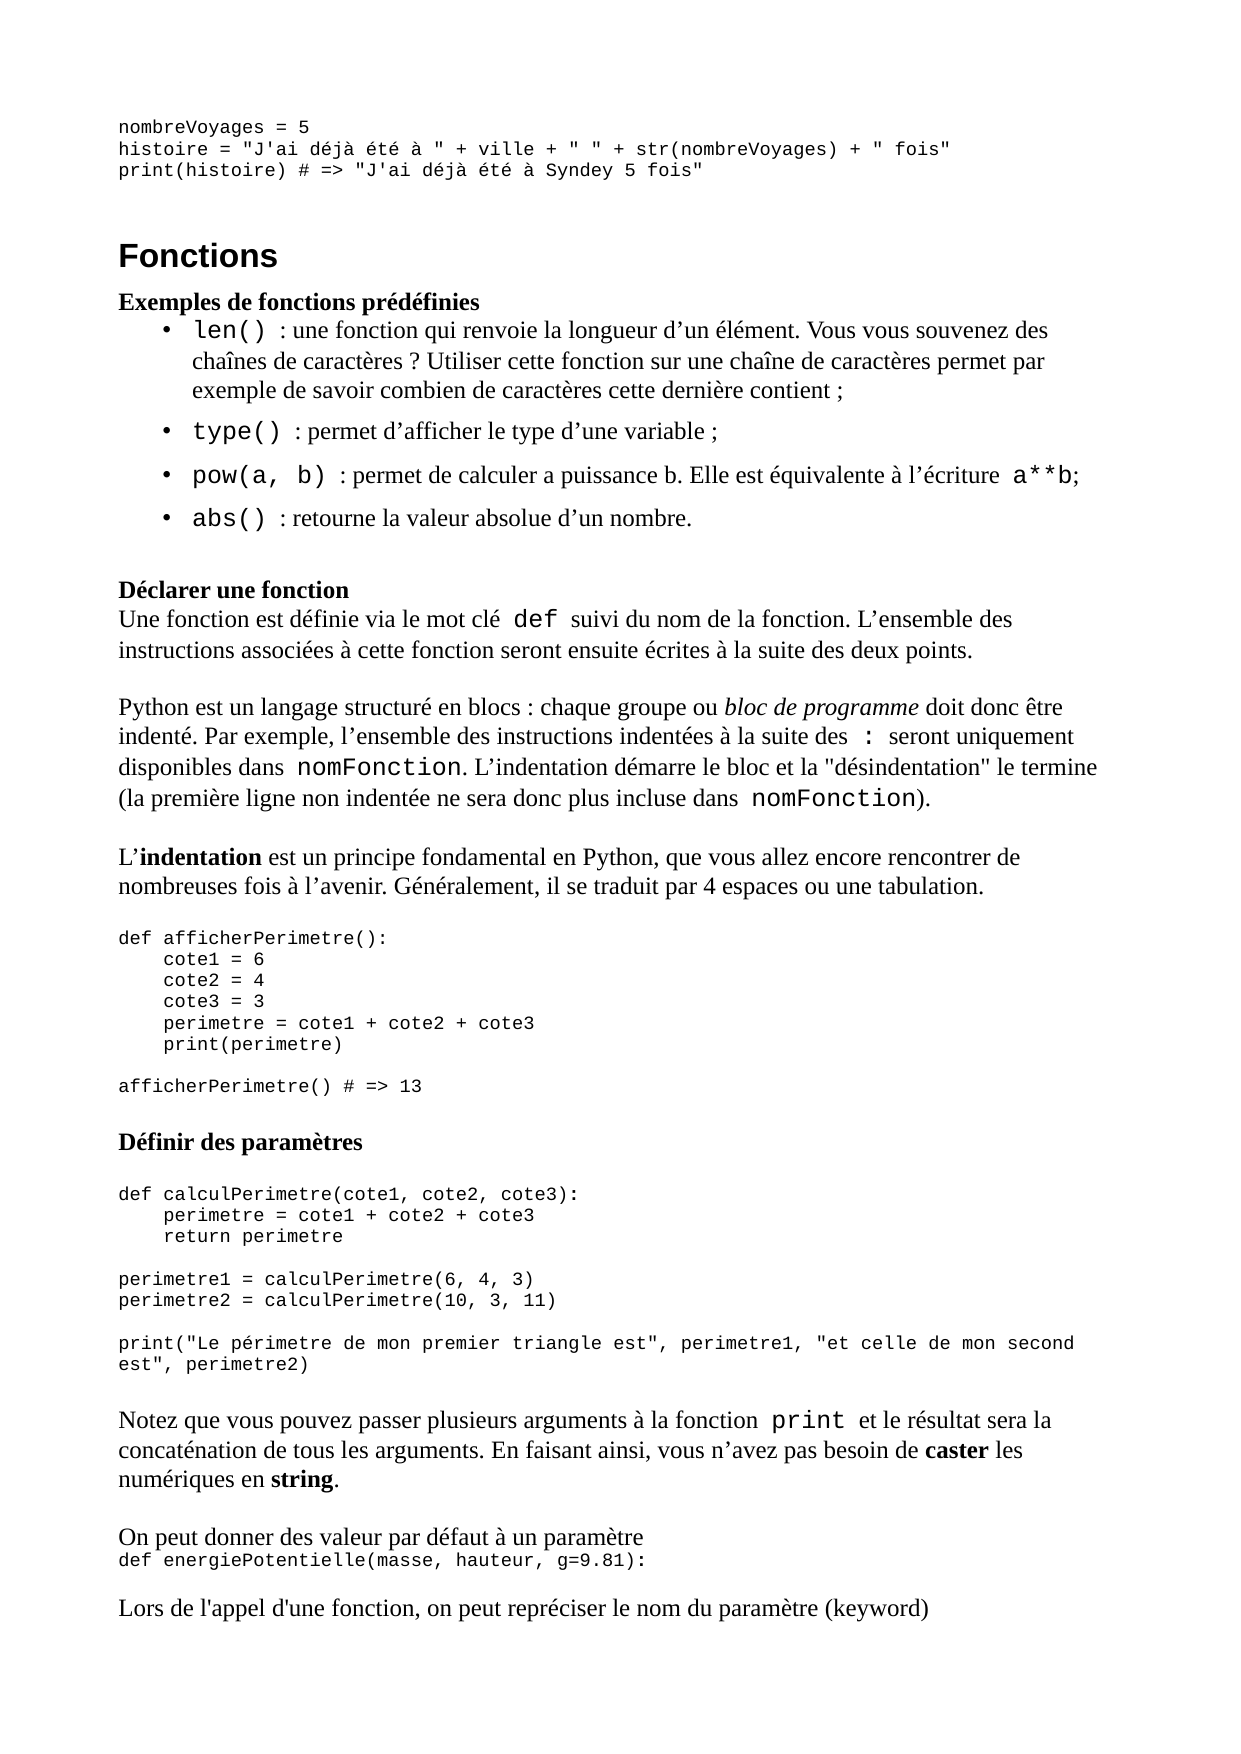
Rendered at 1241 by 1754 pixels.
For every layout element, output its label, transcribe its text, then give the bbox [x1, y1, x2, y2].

text Déclarer une fonction [118, 575, 1122, 604]
text print("Le périmetre de mon premier triangle est", perimetre1, "et celle de mon second est", perimetre2) [118, 1333, 1122, 1376]
text perimetre = cote1 + cote2 + cote3 [118, 1206, 1122, 1227]
text Définir des paramètres [118, 1127, 1122, 1156]
text perimetre1 = calculPerimetre(6, 4, 3) [118, 1270, 1122, 1291]
text Lors de l'appel d'une fonction, on peut repréciser le nom du paramètre (keyword) [118, 1593, 1122, 1622]
text cote2 = 4 [118, 971, 1122, 992]
text Python est un langage structuré en blocs : chaque groupe ou bloc de programme doit donc être indenté. Par exemple, l’ensemble des instructions indentées à la suite des : seront uniquement disponibles dans nomFonction. L’indentation démarre le bloc et la "désindentation" le termine (la première ligne non indentée ne sera donc plus incluse dans nomFonction). [118, 692, 1122, 813]
text cote1 = 6 [118, 950, 1122, 971]
list type() : permet d’afficher le type d’une variable ; [162, 416, 1122, 447]
text cote3 = 3 [118, 992, 1122, 1013]
text nombreVoyages = 5 [118, 118, 1122, 139]
text def energiePotentielle(masse, hauteur, g=9.81): [118, 1551, 1122, 1572]
text return perimetre [118, 1227, 1122, 1248]
list pow(a, b) : permet de calculer a puissance b. Elle est équivalente à l’écriture a**b; [162, 460, 1122, 491]
list len() : une fonction qui renvoie la longueur d’un élément. Vous vous souvenez des chaînes de caractères ? Utiliser cette fonction sur une chaîne de caractères permet par exemple de savoir combien de caractères cette dernière contient ; [162, 316, 1122, 404]
text histoire = "J'ai déjà été à " + ville + " " + str(nombreVoyages) + " fois" [118, 139, 1122, 161]
text L’indentation est un principe fondamental en Python, que vous allez encore rencontrer de nombreuses fois à l’avenir. Généralement, il se traduit par 4 espaces ou une tabulation. [118, 842, 1122, 900]
text print(perimetre) [118, 1035, 1122, 1056]
text perimetre2 = calculPerimetre(10, 3, 11) [118, 1291, 1122, 1312]
text print(histoire) # => "J'ai déjà été à Syndey 5 fois" [118, 161, 1122, 182]
text afficherPerimetre() # => 13 [118, 1077, 1122, 1098]
text def afficherPerimetre(): [118, 928, 1122, 950]
list abs() : retourne la valeur absolue d’un nombre. [162, 503, 1122, 534]
text def calculPerimetre(cote1, cote2, cote3): [118, 1185, 1122, 1206]
subtitle Fonctions [118, 236, 1122, 274]
text Notez que vous pouvez passer plusieurs arguments à la fonction print et le résultat sera la concaténation de tous les arguments. En faisant ainsi, vous n’avez pas besoin de caster les numériques en string. [118, 1405, 1122, 1493]
text On peut donner des valeur par défaut à un paramètre [118, 1522, 1122, 1551]
text perimetre = cote1 + cote2 + cote3 [118, 1013, 1122, 1035]
text Exemples de fonctions prédéfinies [118, 287, 1122, 316]
text Une fonction est définie via le mot clé def suivi du nom de la fonction. L’ensemble des instructions associées à cette fonction seront ensuite écrites à la suite des deux points. [118, 604, 1122, 663]
